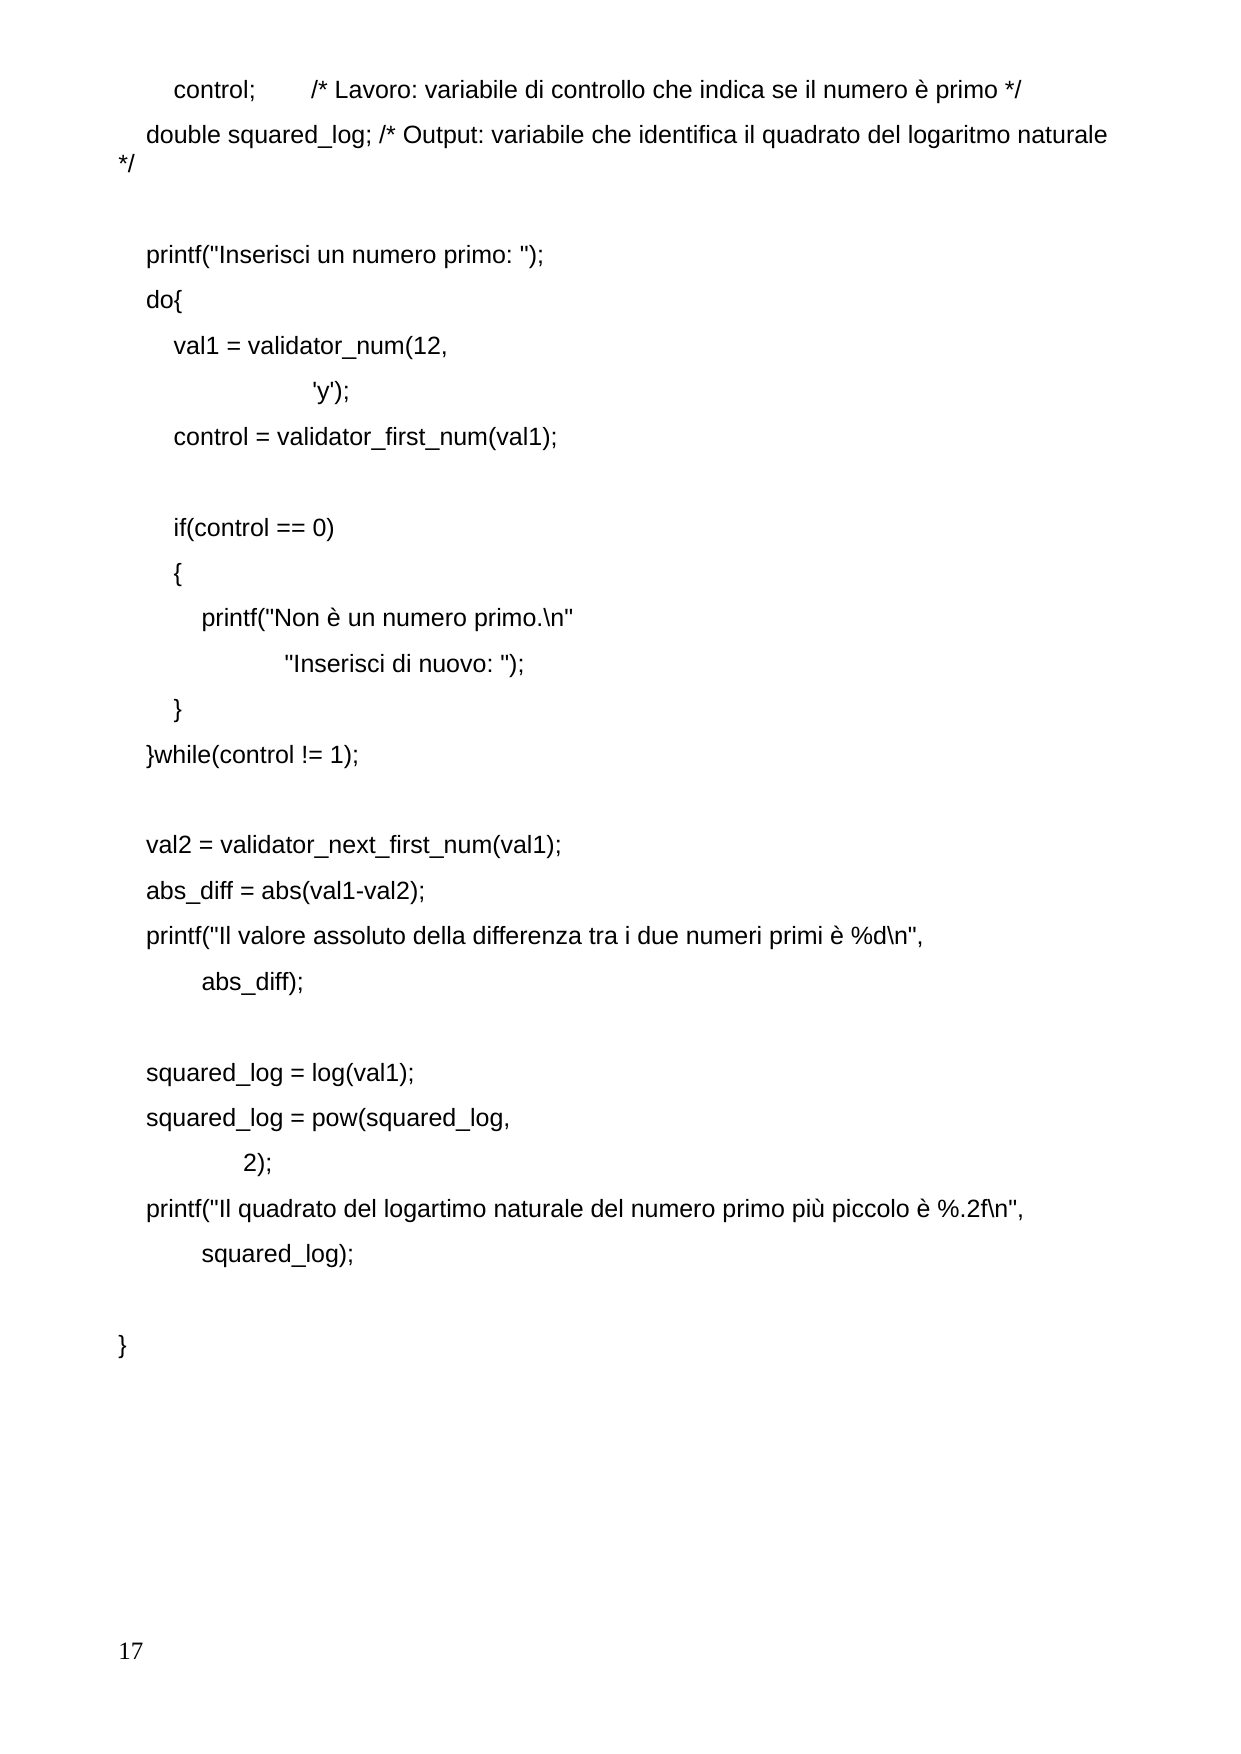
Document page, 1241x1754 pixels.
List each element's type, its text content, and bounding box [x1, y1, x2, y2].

text printf("Il quadrato del logartimo naturale del numero primo più piccolo è %.2f\n", [118, 1194, 1122, 1222]
text "Inserisci di nuovo: "); [118, 649, 1122, 677]
text val2 = validator_next_first_num(val1); [118, 830, 1122, 859]
text printf("Inserisci un numero primo: "); [118, 240, 1122, 269]
text printf("Non è un numero primo.\n" [118, 603, 1122, 632]
text do{ [118, 285, 1122, 314]
text squared_log = log(val1); [118, 1057, 1122, 1086]
text squared_log = pow(squared_log, [118, 1103, 1122, 1132]
text val1 = validator_num(12, [118, 331, 1122, 359]
text { [118, 558, 1122, 587]
text abs_diff = abs(val1-val2); [118, 876, 1122, 904]
text 'y'); [118, 376, 1122, 405]
text squared_log); [118, 1239, 1122, 1268]
text if(control == 0) [118, 512, 1122, 541]
text control; /* Lavoro: variabile di controllo che indica se il numero è primo */ [118, 75, 1122, 104]
text abs_diff); [118, 967, 1122, 995]
text } [118, 694, 1122, 723]
text 2); [118, 1148, 1122, 1177]
text } [118, 1330, 1122, 1359]
text double squared_log; /* Output: variabile che identifica il quadrato del logaritmo naturale */ [118, 120, 1122, 178]
text printf("Il valore assoluto della differenza tra i due numeri primi è %d\n", [118, 921, 1122, 950]
text }while(control != 1); [118, 739, 1122, 768]
text control = validator_first_num(val1); [118, 422, 1122, 450]
